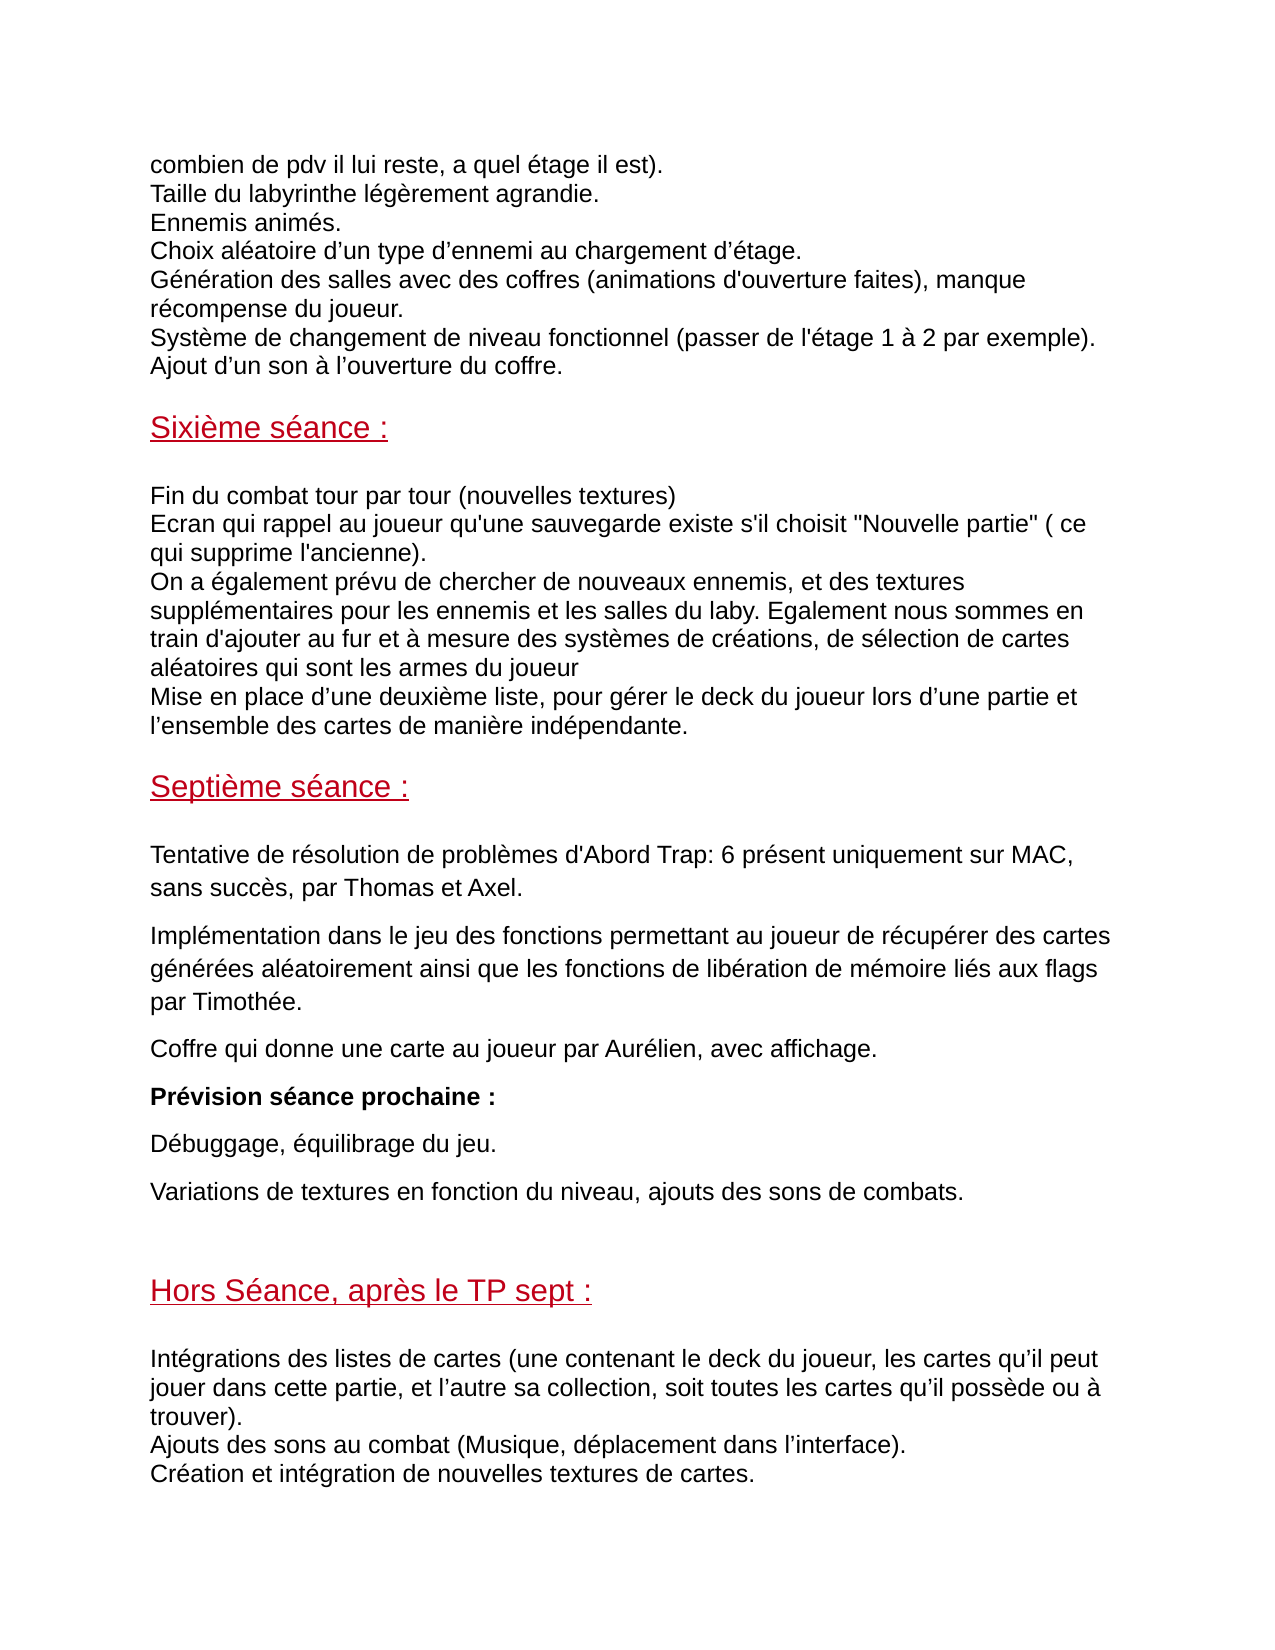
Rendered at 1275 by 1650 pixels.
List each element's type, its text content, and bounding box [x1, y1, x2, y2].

text Tentative de résolution de problèmes d'Abord Trap: 6 présent uniquement sur MAC, sans succès, par Thomas et Axel. [150, 840, 1125, 902]
text Génération des salles avec des coffres (animations d'ouverture faites), manque récompense du joueur. [150, 265, 1125, 322]
text combien de pdv il lui reste, a quel étage il est). [150, 150, 1125, 179]
text Taille du labyrinthe légèrement agrandie. [150, 179, 1125, 207]
text Débuggage, équilibrage du jeu. [150, 1129, 1125, 1158]
text Sixième séance : [150, 409, 1125, 445]
text Création et intégration de nouvelles textures de cartes. [150, 1459, 1125, 1488]
text Coffre qui donne une carte au joueur par Aurélien, avec affichage. [150, 1034, 1125, 1063]
text Hors Séance, après le TP sept : [150, 1272, 1125, 1308]
text Variations de textures en fonction du niveau, ajouts des sons de combats. [150, 1177, 1125, 1206]
text Ajout d’un son à l’ouverture du coffre. [150, 351, 1125, 380]
text Ennemis animés. [150, 207, 1125, 236]
text Ajouts des sons au combat (Musique, déplacement dans l’interface). [150, 1430, 1125, 1459]
text Septième séance : [150, 768, 1125, 804]
text Fin du combat tour par tour (nouvelles textures) [150, 481, 1125, 509]
text On a également prévu de chercher de nouveaux ennemis, et des textures supplémentaires pour les ennemis et les salles du laby. Egalement nous sommes en train d'ajouter au fur et à mesure des systèmes de créations, de sélection de cartes aléatoires qui sont les armes du joueur [150, 567, 1125, 682]
text Mise en place d’une deuxième liste, pour gérer le deck du joueur lors d’une partie et l’ensemble des cartes de manière indépendante. [150, 682, 1125, 739]
text Système de changement de niveau fonctionnel (passer de l'étage 1 à 2 par exemple). [150, 322, 1125, 351]
text Implémentation dans le jeu des fonctions permettant au joueur de récupérer des cartes générées aléatoirement ainsi que les fonctions de libération de mémoire liés aux flags par Timothée. [150, 921, 1125, 1015]
text Intégrations des listes de cartes (une contenant le deck du joueur, les cartes qu’il peut jouer dans cette partie, et l’autre sa collection, soit toutes les cartes qu’il possède ou à trouver). [150, 1344, 1125, 1430]
text Choix aléatoire d’un type d’ennemi au chargement d’étage. [150, 236, 1125, 265]
text Ecran qui rappel au joueur qu'une sauvegarde existe s'il choisit "Nouvelle partie" ( ce qui supprime l'ancienne). [150, 509, 1125, 567]
text Prévision séance prochaine : [150, 1082, 1125, 1111]
